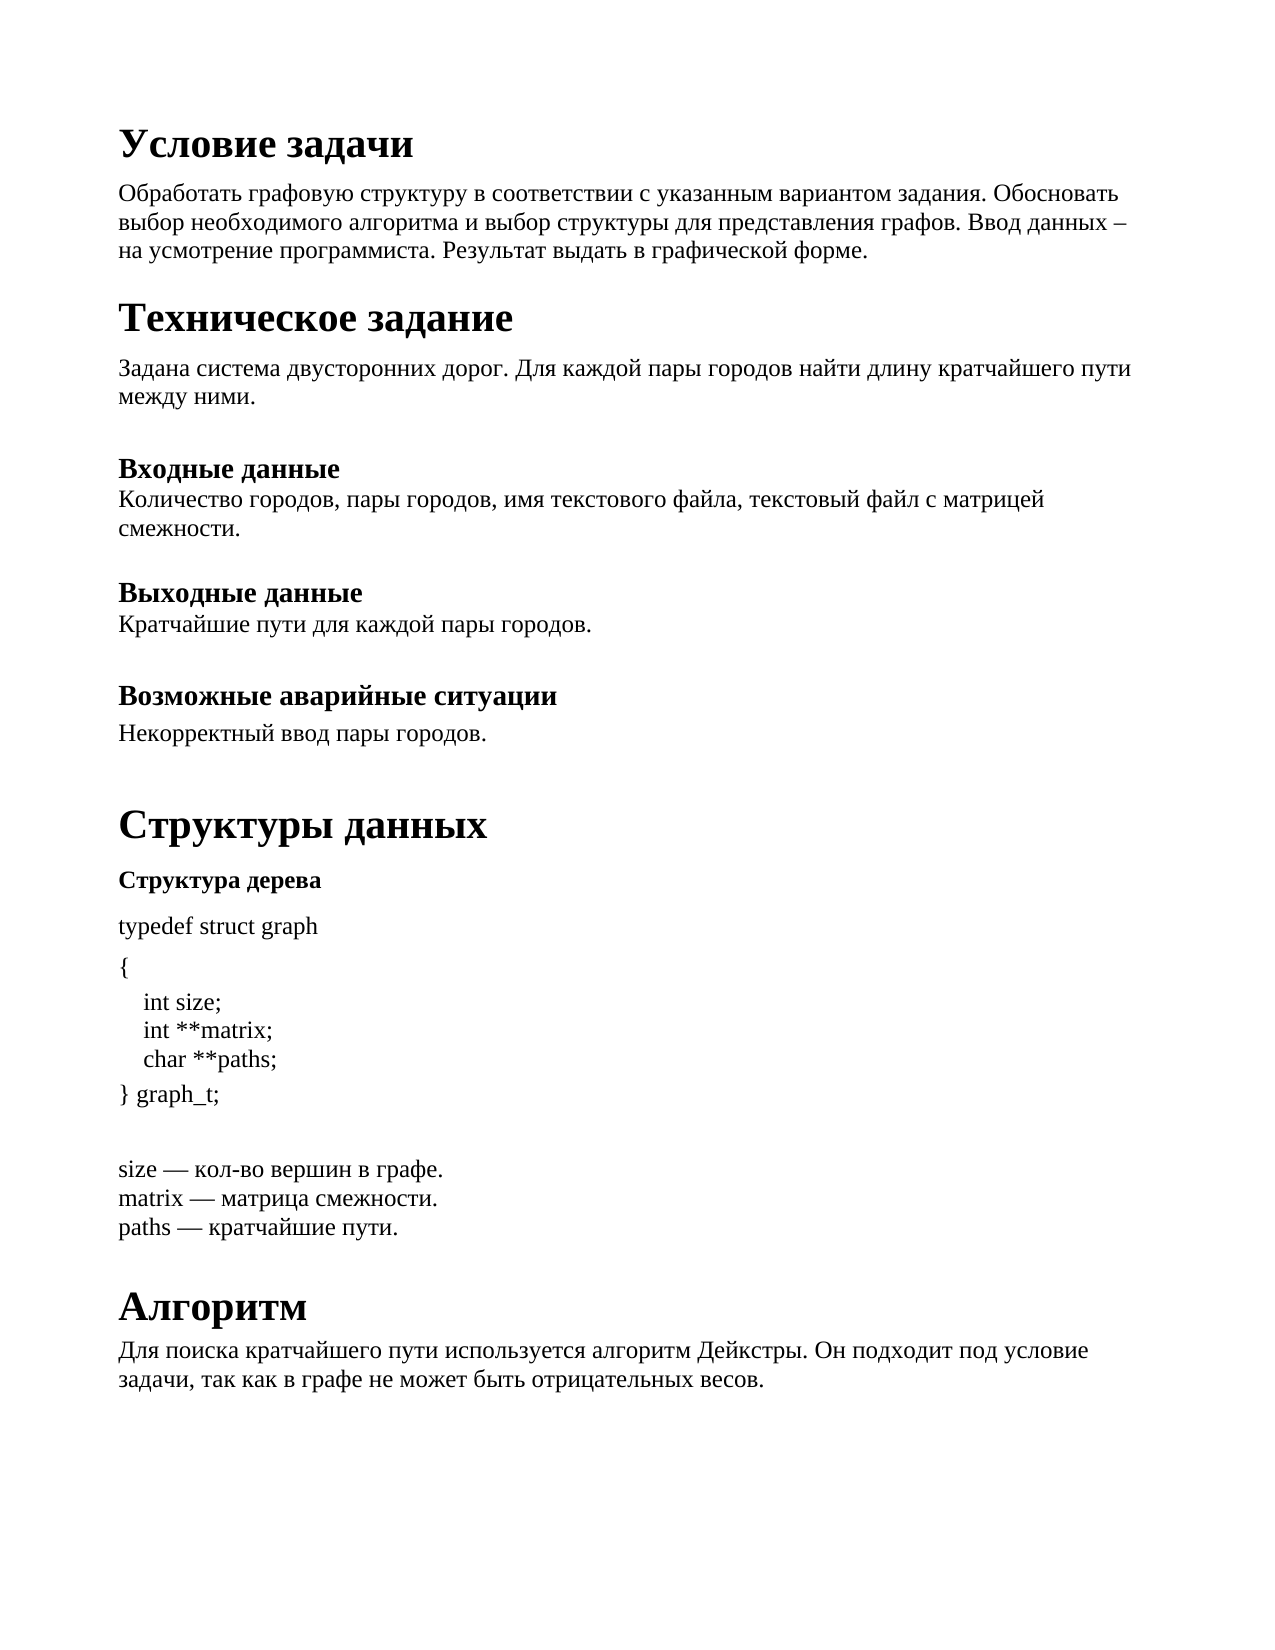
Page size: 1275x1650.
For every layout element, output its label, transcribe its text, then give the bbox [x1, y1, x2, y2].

text Возможные аварийные ситуации [118, 678, 1157, 712]
text Для поиска кратчайшего пути используется алгоритм Дейкстры. Он подходит под условие задачи, так как в графе не может быть отрицательных весов. [118, 1335, 1157, 1392]
text Структура дерева [118, 865, 1157, 893]
text Алгоритм [118, 1281, 1157, 1329]
text matrix — матрица смежности. [118, 1183, 1157, 1212]
text Кратчайшие пути для каждой пары городов. [118, 609, 1157, 638]
text Техническое задание [118, 264, 1157, 341]
text int size; [118, 987, 1157, 1015]
text Некорректный ввод пары городов. [118, 718, 1157, 747]
text Структуры данных [118, 799, 1157, 847]
text int **matrix; [118, 1015, 1157, 1044]
text Задана система двусторонних дорог. Для каждой пары городов найти длину кратчайшего пути между ними. [118, 353, 1157, 410]
text Входные данные [118, 451, 1157, 484]
text Количество городов, пары городов, имя текстового файла, текстовый файл с матрицей смежности. [118, 484, 1157, 542]
text { [118, 952, 1157, 981]
text Условие задачи [118, 118, 1157, 166]
text Выходные данные [118, 575, 1157, 609]
text size — кол-во вершин в графе. [118, 1154, 1157, 1183]
text } graph_t; [118, 1079, 1157, 1108]
text Обработать графовую структуру в соответствии с указанным вариантом задания. Обосновать выбор необходимого алгоритма и выбор структуры для представления графов. Ввод данных – на усмотрение программиста. Результат выдать в графической форме. [118, 178, 1157, 264]
text char **paths; [118, 1044, 1157, 1073]
text typedef struct graph [118, 911, 1157, 940]
text paths — кратчайшие пути. [118, 1212, 1157, 1240]
